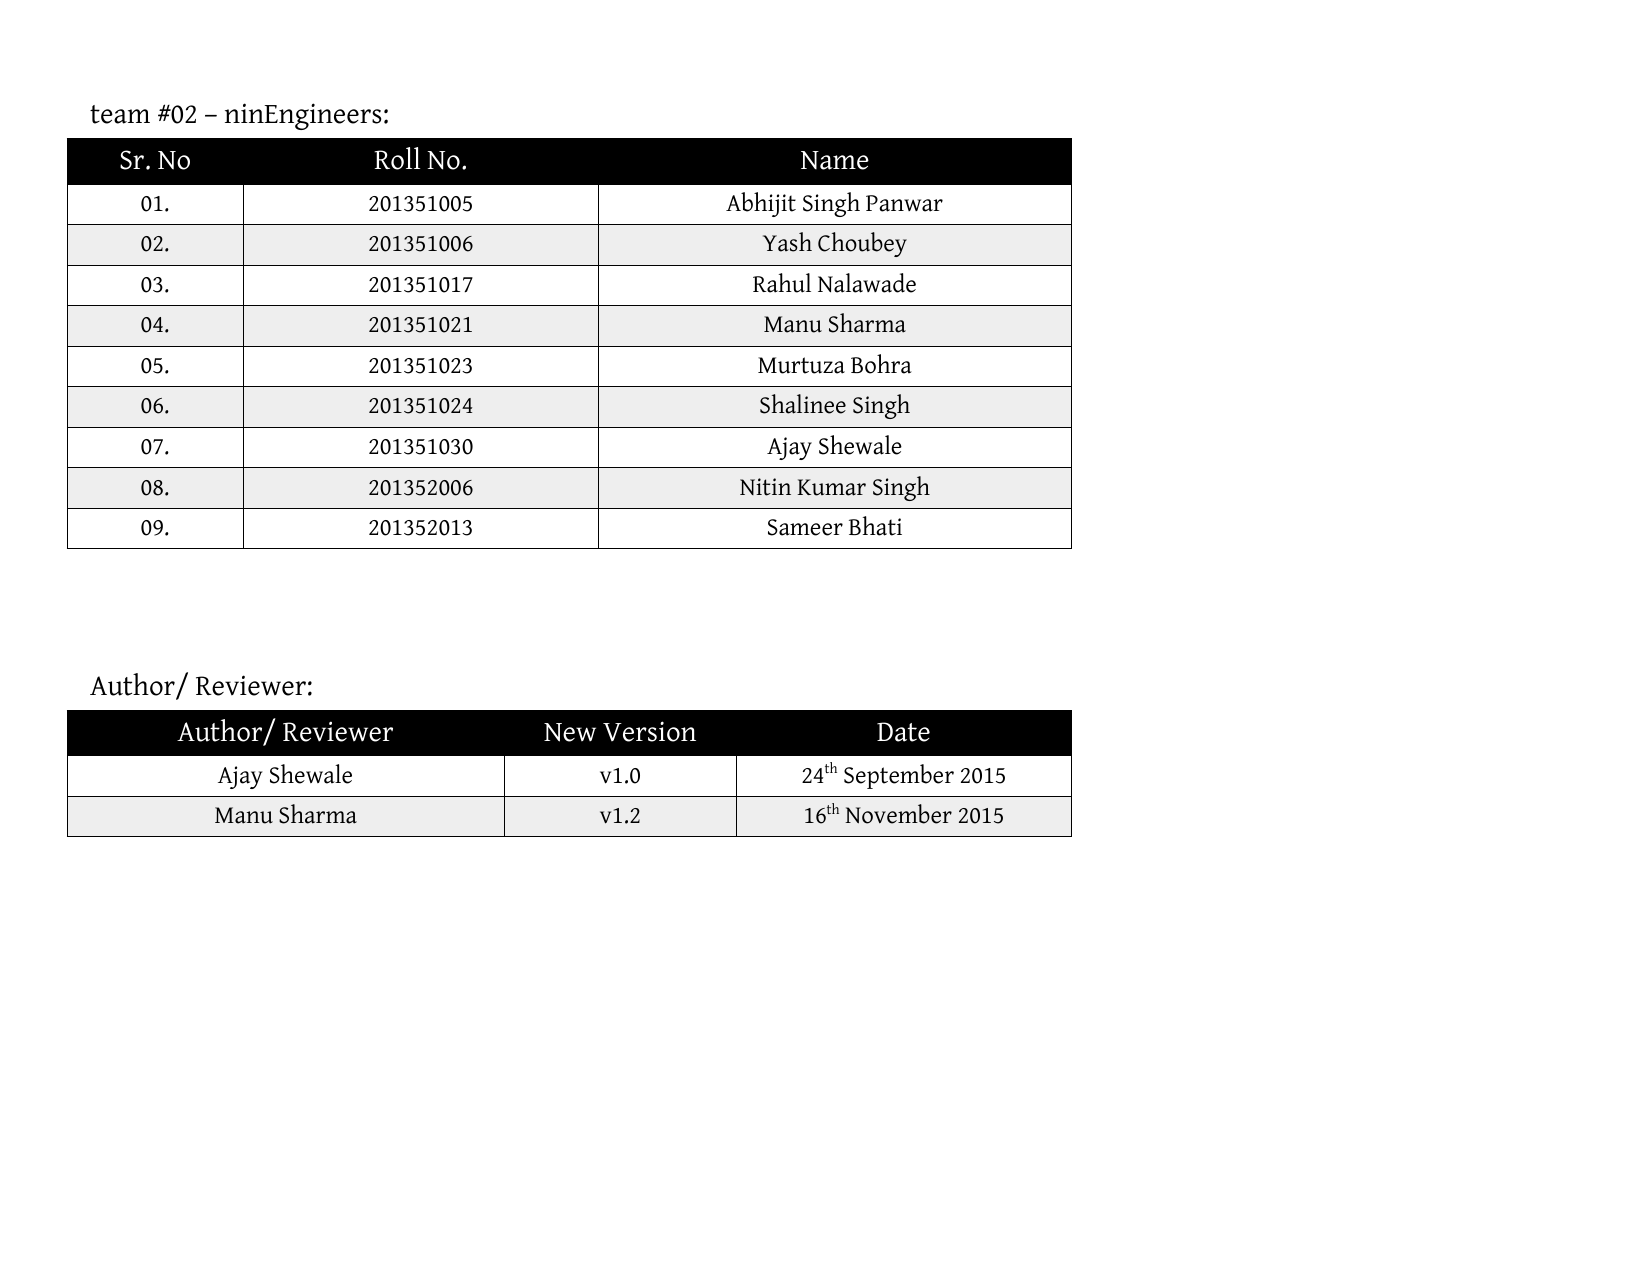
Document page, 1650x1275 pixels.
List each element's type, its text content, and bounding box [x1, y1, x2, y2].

table_header Author/ Reviewer [68, 711, 504, 755]
table_cell 201351023 [244, 347, 598, 386]
table_header Sr. No [68, 139, 243, 184]
table_cell 07. [68, 428, 243, 467]
table_cell 201351017 [244, 266, 598, 305]
table_header Roll No. [244, 139, 598, 184]
table_cell 02. [68, 225, 243, 265]
table_cell 201351005 [244, 185, 598, 224]
table_header Name [599, 139, 1071, 184]
table_header Date [737, 711, 1071, 755]
table_cell Murtuza Bohra [599, 347, 1071, 386]
table_cell Nitin Kumar Singh [599, 468, 1071, 508]
table_cell 201351030 [244, 428, 598, 467]
table_cell Sameer Bhati [599, 509, 1071, 548]
text team #02 – ninEngineers: [90, 98, 1583, 132]
table_cell 09. [68, 509, 243, 548]
table_cell 201351024 [244, 387, 598, 427]
table_cell 16th November 2015 [737, 797, 1071, 836]
table_cell 24th September 2015 [737, 756, 1071, 796]
table_cell 01. [68, 185, 243, 224]
text Author/ Reviewer: [90, 670, 1583, 703]
table_cell v1.2 [505, 797, 736, 836]
table_cell 201351021 [244, 306, 598, 346]
table_cell 05. [68, 347, 243, 386]
table_cell Yash Choubey [599, 225, 1071, 265]
table_cell 04. [68, 306, 243, 346]
table_cell Shalinee Singh [599, 387, 1071, 427]
table_cell Abhijit Singh Panwar [599, 185, 1071, 224]
table_cell Manu Sharma [599, 306, 1071, 346]
table_cell 201351006 [244, 225, 598, 265]
table_cell 08. [68, 468, 243, 508]
table_cell 03. [68, 266, 243, 305]
table_cell v1.0 [505, 756, 736, 796]
table_cell Rahul Nalawade [599, 266, 1071, 305]
table_cell Manu Sharma [68, 797, 504, 836]
table_cell 201352006 [244, 468, 598, 508]
table_cell 201352013 [244, 509, 598, 548]
table_cell Ajay Shewale [68, 756, 504, 796]
table_cell 06. [68, 387, 243, 427]
table_cell Ajay Shewale [599, 428, 1071, 467]
table_header New Version [505, 711, 736, 755]
